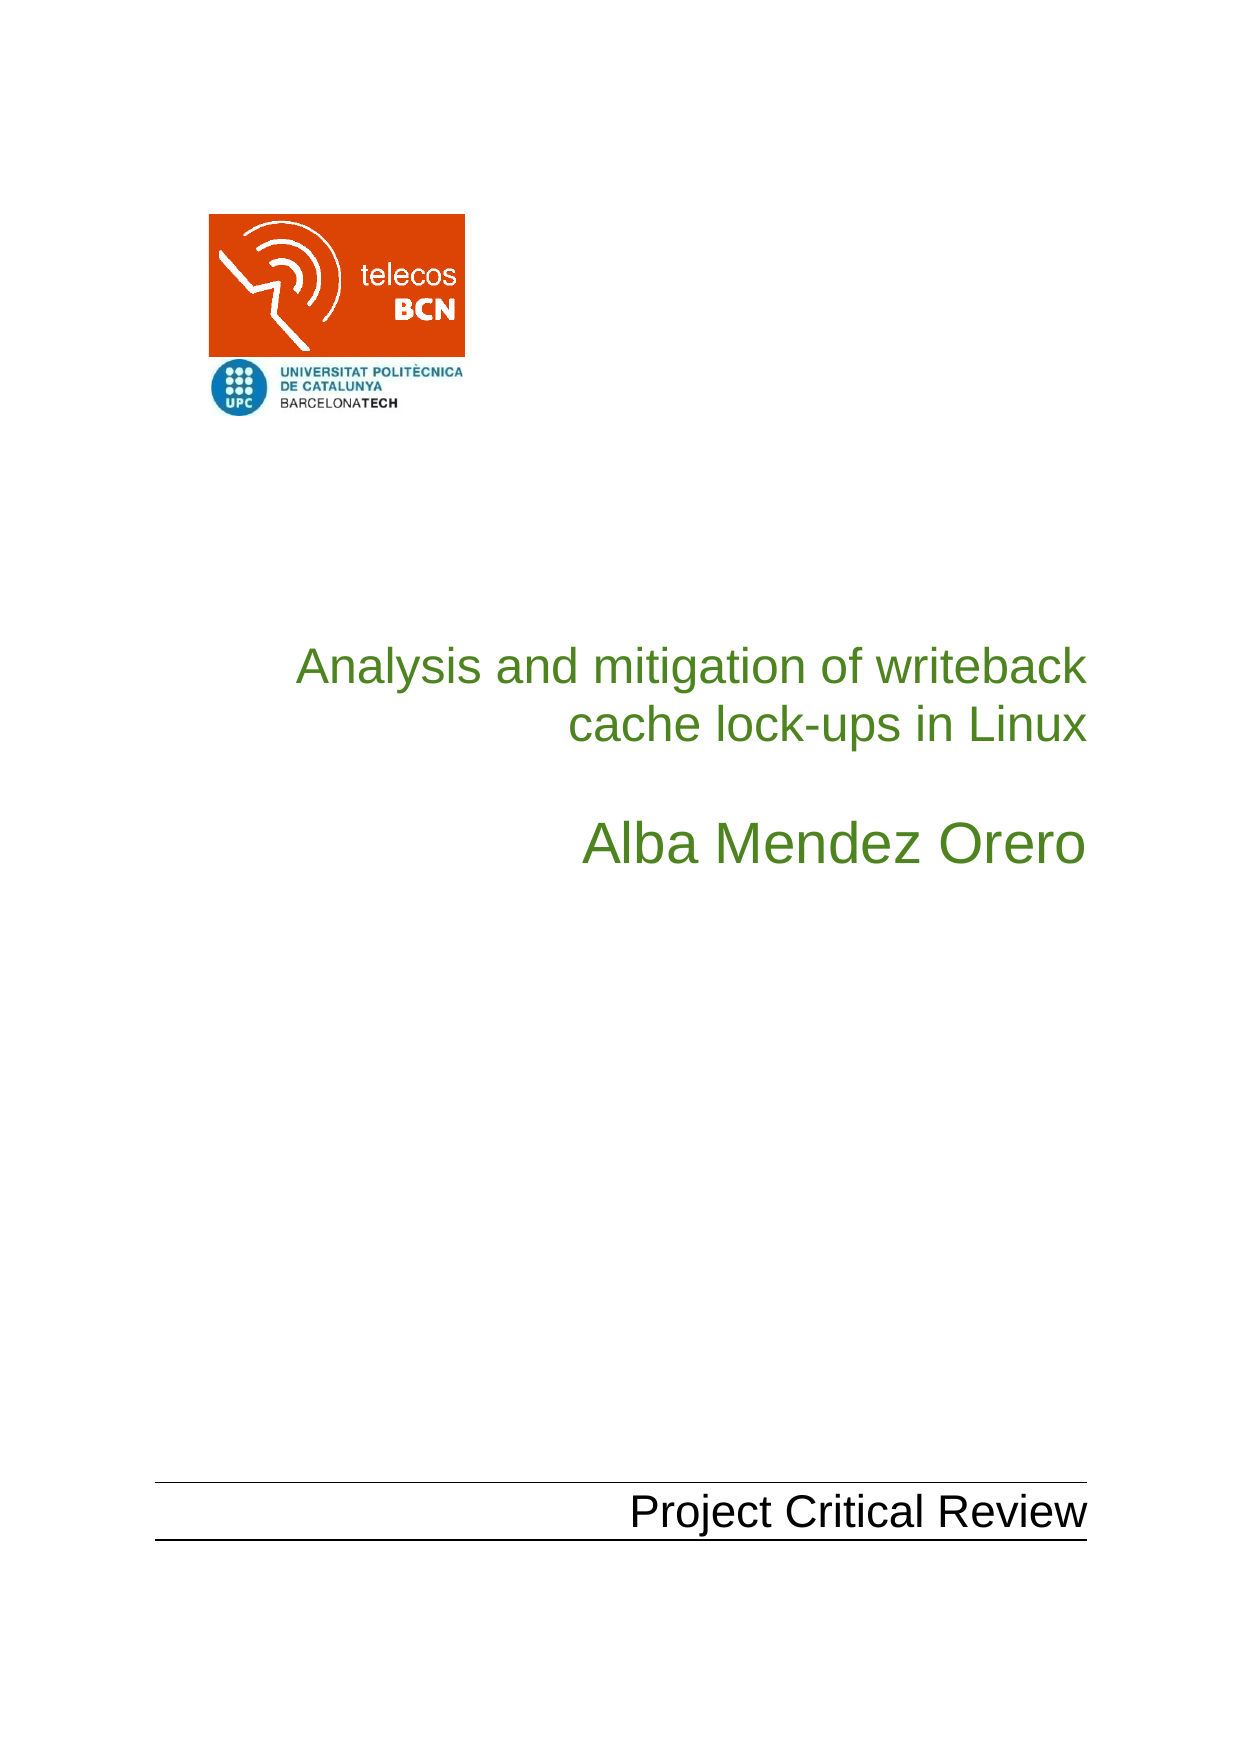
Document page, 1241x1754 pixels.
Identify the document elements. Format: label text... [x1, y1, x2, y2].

picture [211, 359, 463, 416]
picture [208, 214, 465, 357]
subtitle Project Critical Review [154, 1483, 1087, 1541]
table_cell [155, 359, 519, 417]
table_header [155, 214, 519, 359]
title Analysis and mitigation of writeback cache lock-ups in Linux [154, 637, 1087, 752]
title Alba Mendez Orero [154, 809, 1087, 876]
